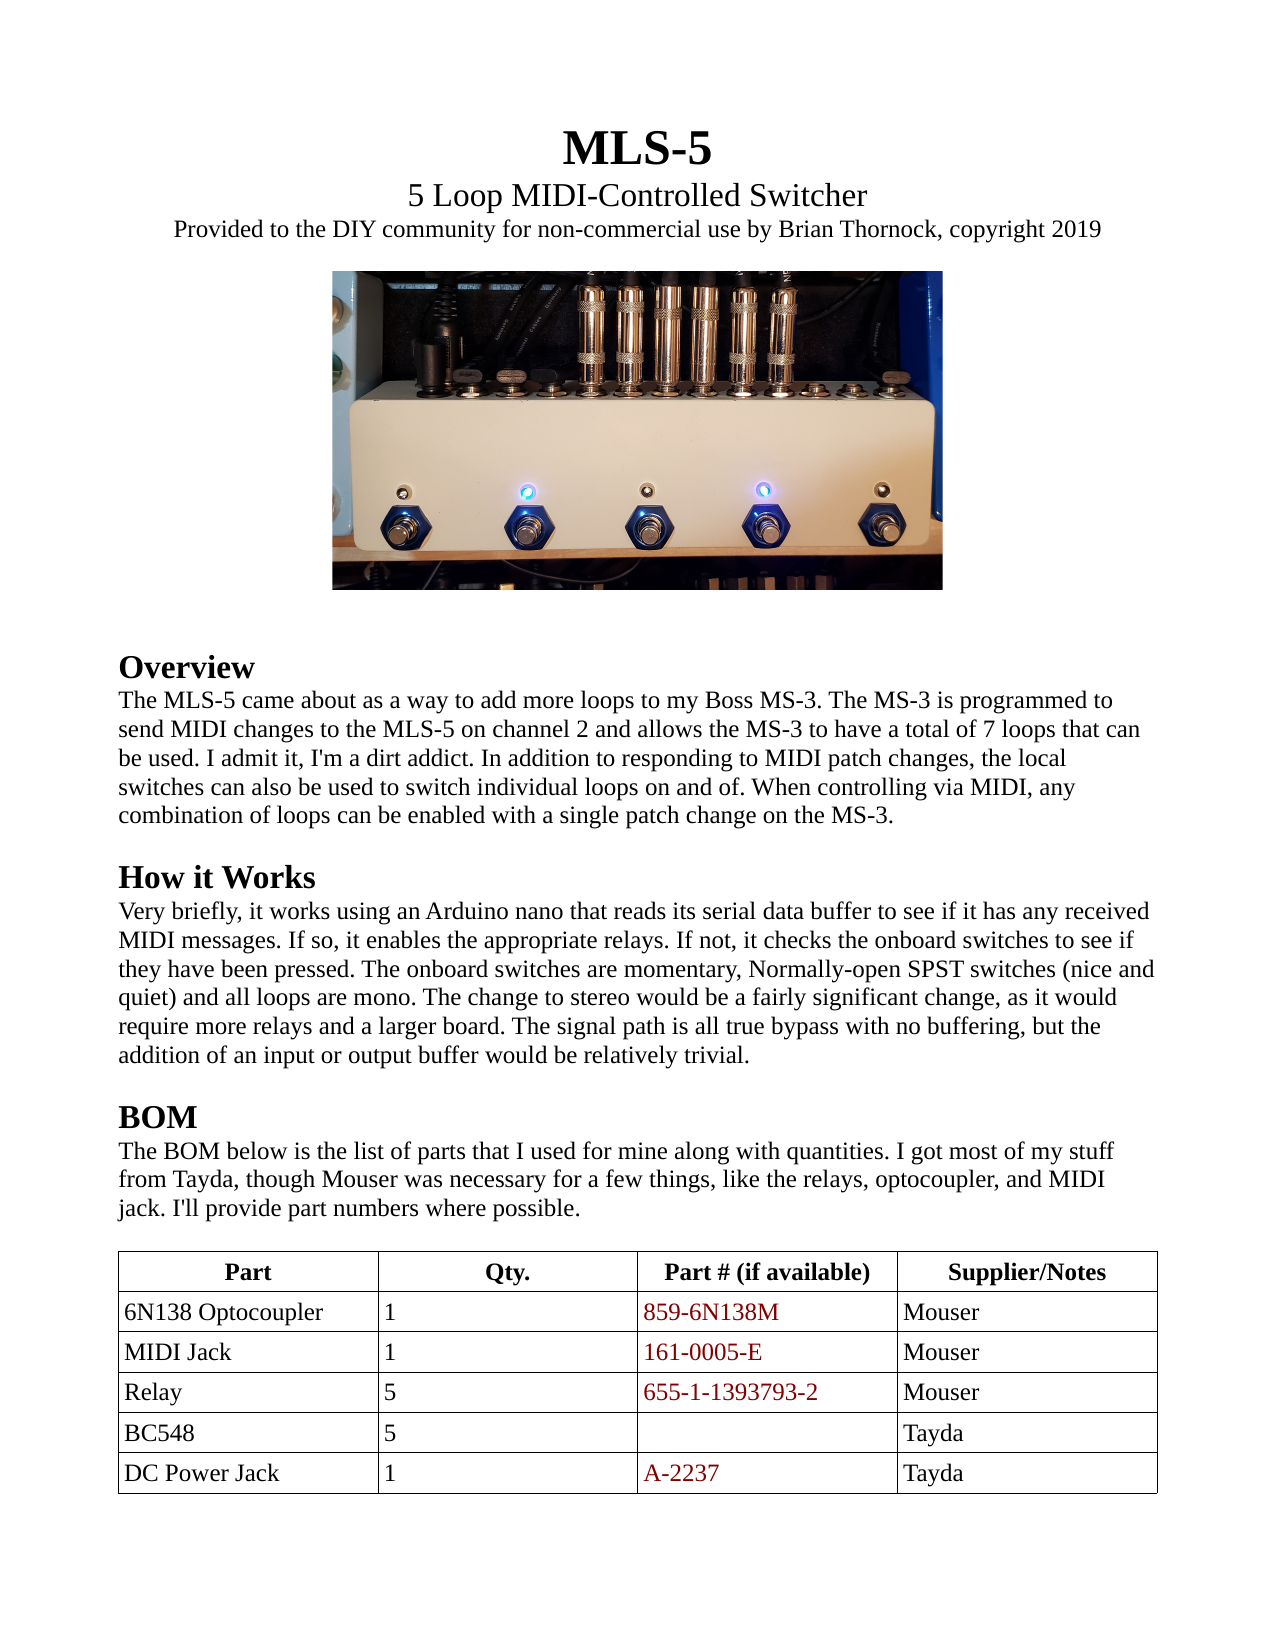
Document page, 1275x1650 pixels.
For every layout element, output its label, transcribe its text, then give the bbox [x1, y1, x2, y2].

table_cell Mouser [898, 1292, 1157, 1331]
table_cell 655-1-1393793-2 [638, 1373, 897, 1412]
table_header Qty. [379, 1252, 637, 1291]
table_cell Mouser [898, 1373, 1157, 1412]
text 5 Loop MIDI-Controlled Switcher [118, 176, 1157, 214]
table_cell 5 [379, 1413, 637, 1452]
text Provided to the DIY community for non-commercial use by Brian Thornock, copyright 2019 [118, 214, 1157, 243]
table_cell 6N138 Optocoupler [119, 1292, 378, 1331]
table_cell 1 [379, 1453, 637, 1493]
table_cell 161-0005-E [638, 1332, 897, 1372]
text How it Works [118, 858, 1157, 896]
table_cell A-2237 [638, 1453, 897, 1493]
table_header Part [119, 1252, 378, 1291]
table_header Part # (if available) [638, 1252, 897, 1291]
table_cell Mouser [898, 1332, 1157, 1372]
table_cell DC Power Jack [119, 1453, 378, 1493]
table_cell Tayda [898, 1413, 1157, 1452]
text Very briefly, it works using an Arduino nano that reads its serial data buffer to see if it has any received MIDI messages. If so, it enables the appropriate relays. If not, it checks the onboard switches to see if they have been pressed. The onboard switches are momentary, Normally-open SPST switches (nice and quiet) and all loops are mono. The change to stereo would be a fairly significant change, as it would require more relays and a larger board. The signal path is all true bypass with no buffering, but the addition of an input or output buffer would be relatively trivial. [118, 896, 1157, 1069]
table_cell [638, 1413, 897, 1452]
table_cell 859-6N138M [638, 1292, 897, 1331]
table_header Supplier/Notes [898, 1252, 1157, 1291]
table_cell 5 [379, 1373, 637, 1412]
table_cell BC548 [119, 1413, 378, 1452]
text BOM [118, 1097, 1157, 1136]
table_cell 1 [379, 1292, 637, 1331]
text MLS-5 [118, 118, 1157, 176]
text The BOM below is the list of parts that I used for mine along with quantities. I got most of my stuff from Tayda, though Mouser was necessary for a few things, like the relays, optocoupler, and MIDI jack. I'll provide part numbers where possible. [118, 1136, 1157, 1222]
text The MLS-5 came about as a way to add more loops to my Boss MS-3. The MS-3 is programmed to send MIDI changes to the MLS-5 on channel 2 and allows the MS-3 to have a total of 7 loops that can be used. I admit it, I'm a dirt addict. In addition to responding to MIDI patch changes, the local switches can also be used to switch individual loops on and of. When controlling via MIDI, any combination of loops can be enabled with a single patch change on the MS-3. [118, 685, 1157, 829]
table_cell MIDI Jack [119, 1332, 378, 1372]
table_cell 1 [379, 1332, 637, 1372]
table_cell Relay [119, 1373, 378, 1412]
table_cell Tayda [898, 1453, 1157, 1493]
picture [332, 271, 778, 590]
text Overview [118, 647, 1157, 685]
